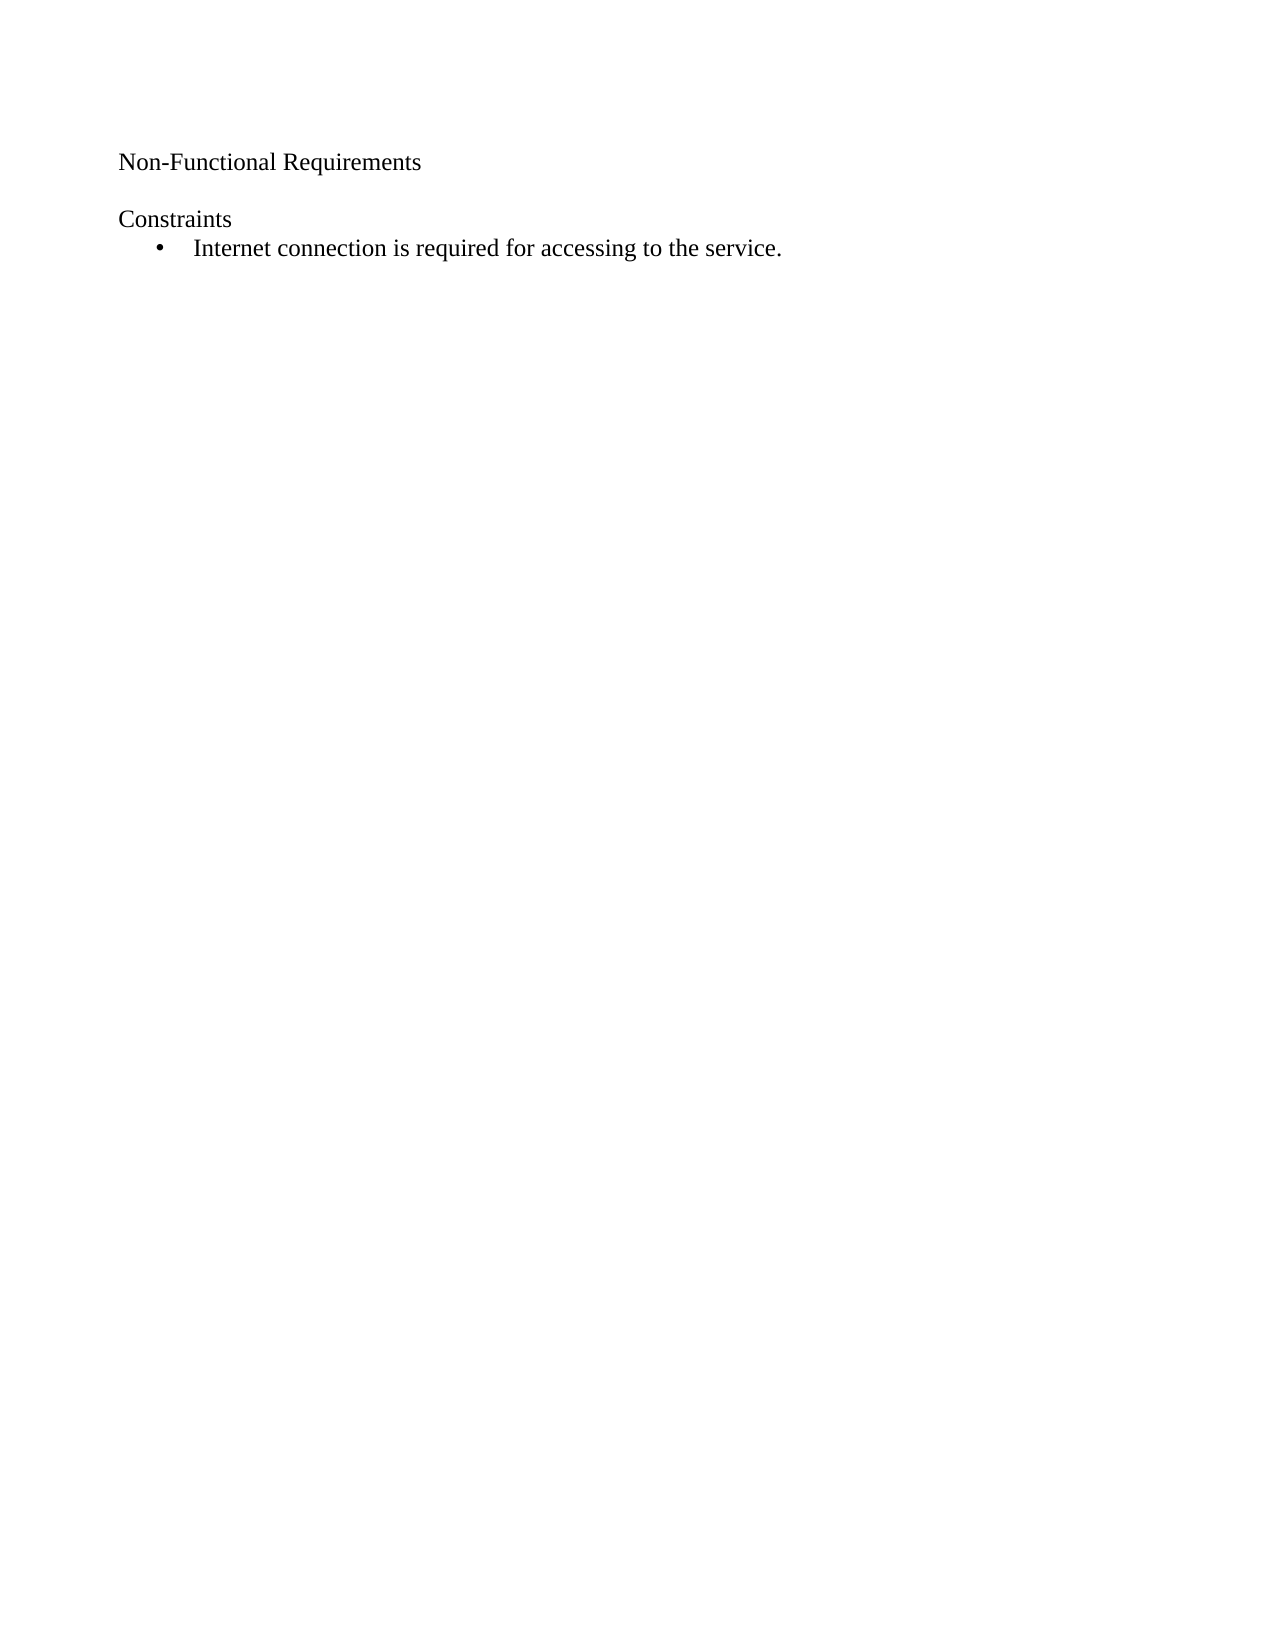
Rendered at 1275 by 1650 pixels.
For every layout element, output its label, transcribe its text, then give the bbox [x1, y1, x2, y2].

text Non-Functional Requirements [118, 147, 1157, 176]
text Constraints [118, 204, 1157, 233]
list Internet connection is required for accessing to the service. [156, 233, 1157, 262]
